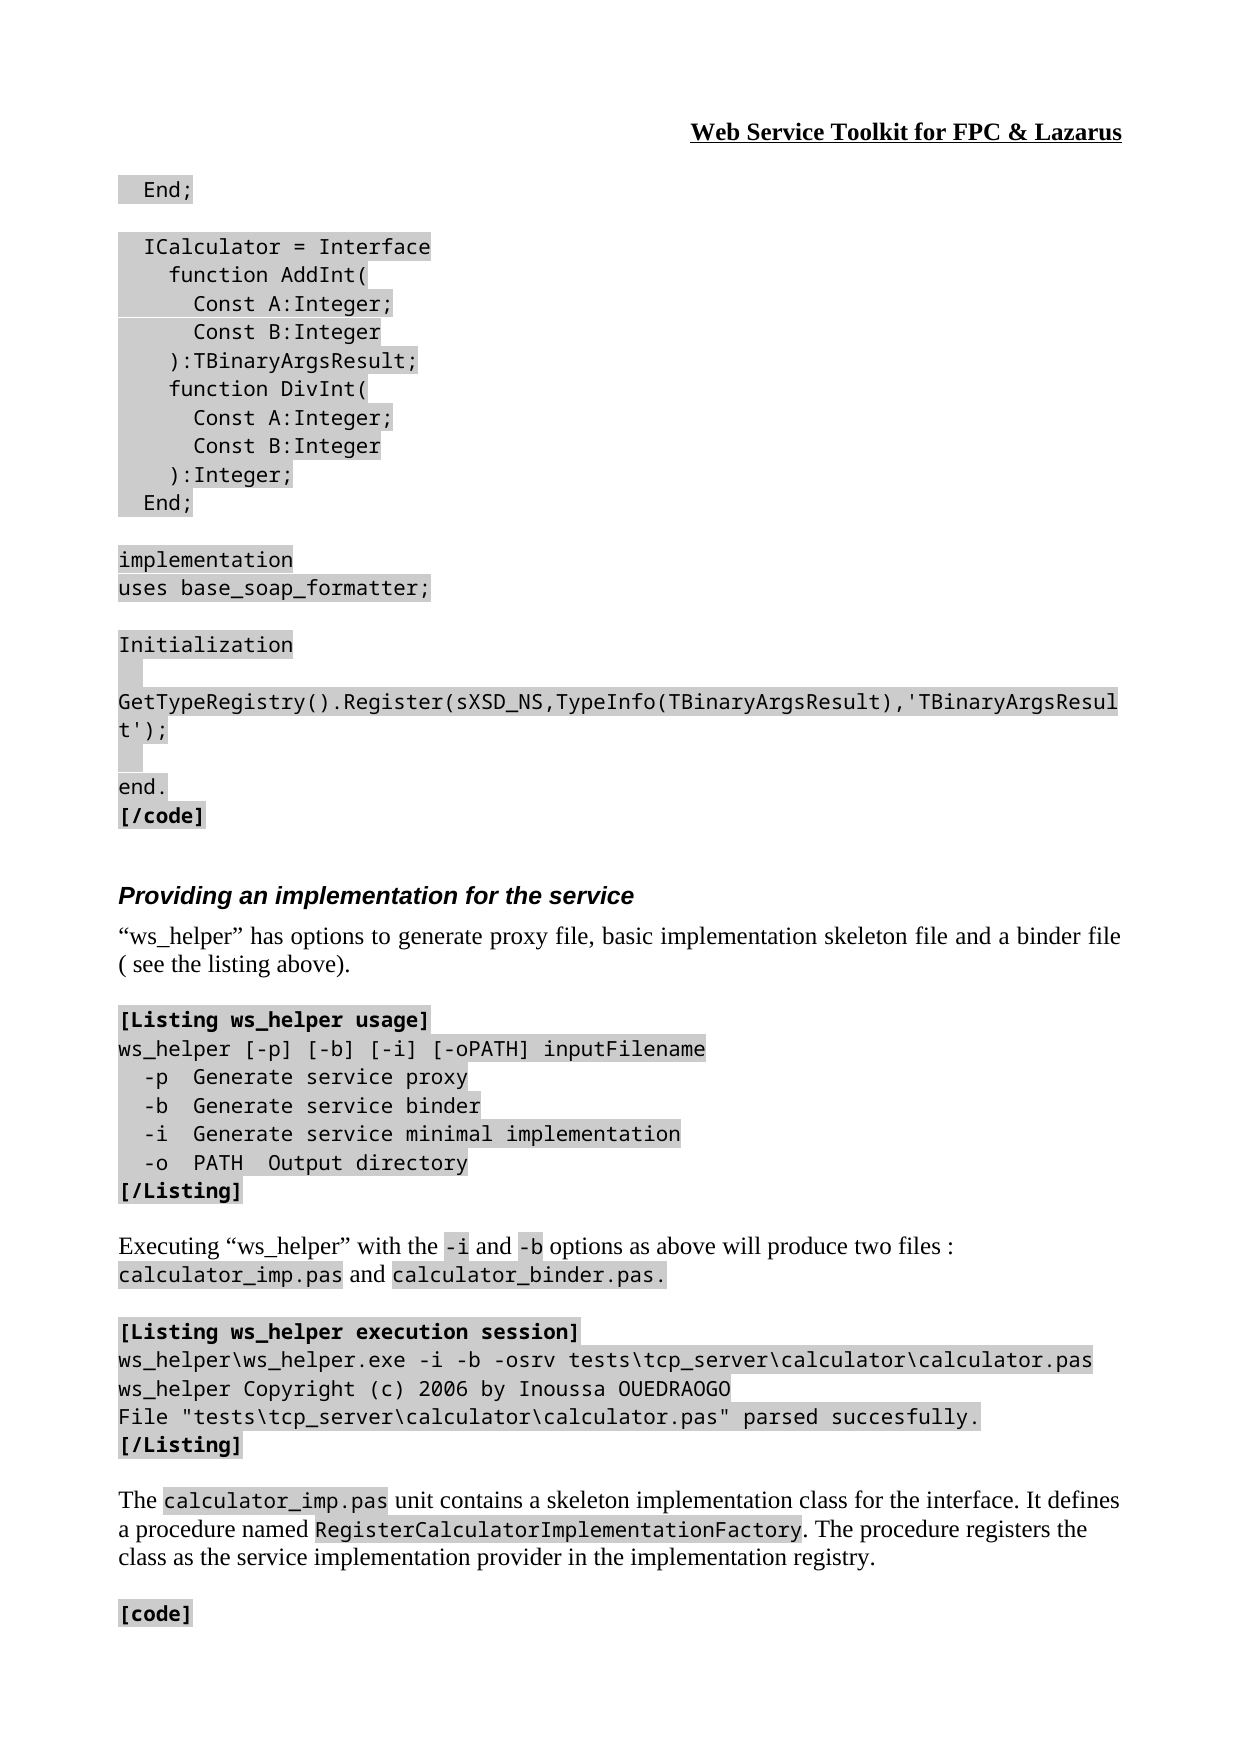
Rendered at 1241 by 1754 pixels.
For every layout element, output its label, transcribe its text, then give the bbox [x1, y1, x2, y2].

subtitle Providing an implementation for the service [118, 882, 1122, 910]
text File "tests\tcp_server\calculator\calculator.pas" parsed succesfully. [118, 1402, 1122, 1431]
text Const A:Integer; [118, 403, 1122, 431]
text [/Listing] [118, 1431, 1122, 1459]
text “ws_helper” has options to generate proxy file, basic implementation skeleton file and a binder file ( see the listing above). [118, 922, 1122, 978]
text uses base_soap_formatter; [118, 573, 1122, 602]
text ws_helper\ws_helper.exe -i -b -osrv tests\tcp_server\calculator\calculator.pas [118, 1345, 1122, 1374]
text Executing “ws_helper” with the -i and -b options as above will produce two files : calculator_imp.pas and calculator_binder.pas. [118, 1232, 1122, 1289]
text ):Integer; [118, 460, 1122, 488]
text [/Listing] [118, 1176, 1122, 1204]
text [Listing ws_helper execution session] [118, 1317, 1122, 1345]
text end. [118, 772, 1122, 801]
text -o PATH Output directory [118, 1148, 1122, 1176]
text Const B:Integer [118, 431, 1122, 460]
text function DivInt( [118, 374, 1122, 403]
text End; [118, 175, 1122, 204]
text GetTypeRegistry().Register(sXSD_NS,TypeInfo(TBinaryArgsResult),'TBinaryArgsResult'); [118, 659, 1122, 744]
text [code] [118, 1599, 1122, 1627]
text function AddInt( [118, 261, 1122, 289]
text End; [118, 488, 1122, 517]
text ws_helper [-p] [-b] [-i] [-oPATH] inputFilename [118, 1034, 1122, 1062]
text Const A:Integer; [118, 289, 1122, 317]
text implementation [118, 545, 1122, 573]
text -p Generate service proxy [118, 1062, 1122, 1091]
text [/code] [118, 801, 1122, 829]
text -b Generate service binder [118, 1091, 1122, 1119]
text ws_helper Copyright (c) 2006 by Inoussa OUEDRAOGO [118, 1374, 1122, 1402]
text Const B:Integer [118, 317, 1122, 346]
text ICalculator = Interface [118, 232, 1122, 261]
text The calculator_imp.pas unit contains a skeleton implementation class for the interface. It defines a procedure named RegisterCalculatorImplementationFactory. The procedure registers the class as the service implementation provider in the implementation registry. [118, 1487, 1122, 1571]
text Initialization [118, 630, 1122, 659]
text -i Generate service minimal implementation [118, 1119, 1122, 1148]
text ):TBinaryArgsResult; [118, 346, 1122, 374]
text [Listing ws_helper usage] [118, 1005, 1122, 1034]
